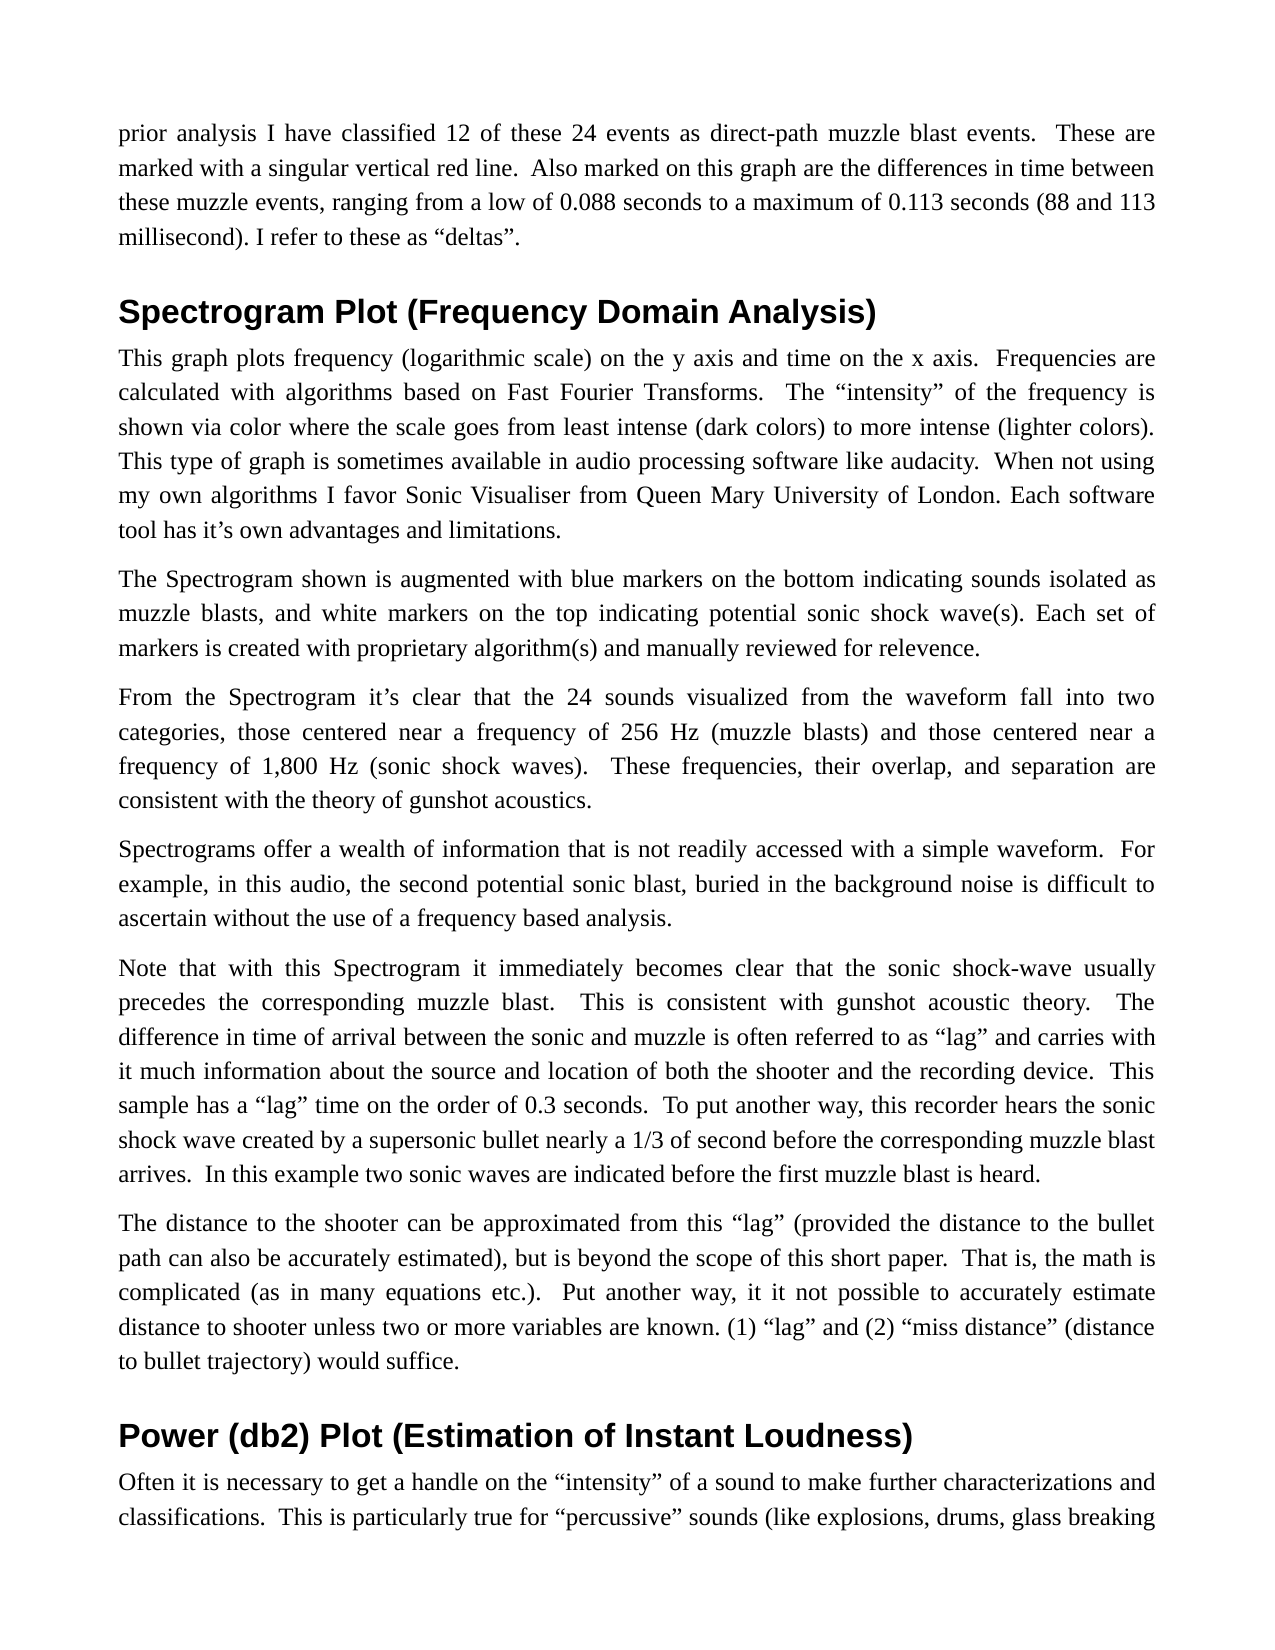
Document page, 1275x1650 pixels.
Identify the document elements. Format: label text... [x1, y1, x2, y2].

text The distance to the shooter can be approximated from this “lag” (provided the distance to the bullet path can also be accurately estimated), but is beyond the scope of this short paper. That is, the math is complicated (as in many equations etc.). Put another way, it it not possible to accurately estimate distance to shooter unless two or more variables are known. (1) “lag” and (2) “miss distance” (distance to bullet trajectory) would suffice. [118, 1208, 1157, 1375]
text Often it is necessary to get a handle on the “intensity” of a sound to make further characterizations and classifications. This is particularly true for “percussive” sounds (like explosions, drums, glass breaking [118, 1467, 1157, 1531]
text The Spectrogram shown is augmented with blue markers on the bottom indicating sounds isolated as muzzle blasts, and white markers on the top indicating potential sonic shock wave(s). Each set of markers is created with proprietary algorithm(s) and manually reviewed for relevence. [118, 564, 1157, 662]
text Spectrograms offer a wealth of information that is not readily accessed with a simple waveform. For example, in this audio, the second potential sonic blast, buried in the background noise is difficult to ascertain without the use of a frequency based analysis. [118, 834, 1157, 932]
text From the Spectrogram it’s clear that the 24 sounds visualized from the waveform fall into two categories, those centered near a frequency of 256 Hz (muzzle blasts) and those centered near a frequency of 1,800 Hz (sonic shock waves). These frequencies, their overlap, and separation are consistent with the theory of gunshot acoustics. [118, 682, 1157, 814]
text prior analysis I have classified 12 of these 24 events as direct-path muzzle blast events. These are marked with a singular vertical red line. Also marked on this graph are the differences in time between these muzzle events, ranging from a low of 0.088 seconds to a maximum of 0.113 seconds (88 and 113 millisecond). I refer to these as “deltas”. [118, 118, 1157, 250]
subtitle Spectrogram Plot (Frequency Domain Analysis) [118, 291, 1157, 330]
text This graph plots frequency (logarithmic scale) on the y axis and time on the x axis. Frequencies are calculated with algorithms based on Fast Fourier Transforms. The “intensity” of the frequency is shown via color where the scale goes from least intense (dark colors) to more intense (lighter colors). This type of graph is sometimes available in audio processing software like audacity. When not using my own algorithms I favor Sonic Visualiser from Queen Mary University of London. Each software tool has it’s own advantages and limitations. [118, 343, 1157, 544]
subtitle Power (db2) Plot (Estimation of Instant Loudness) [118, 1416, 1157, 1455]
text Note that with this Spectrogram it immediately becomes clear that the sonic shock-wave usually precedes the corresponding muzzle blast. This is consistent with gunshot acoustic theory. The difference in time of arrival between the sonic and muzzle is often referred to as “lag” and carries with it much information about the source and location of both the shooter and the recording device. This sample has a “lag” time on the order of 0.3 seconds. To put another way, this recorder hears the sonic shock wave created by a supersonic bullet nearly a 1/3 of second before the corresponding muzzle blast arrives. In this example two sonic waves are indicated before the first muzzle blast is heard. [118, 953, 1157, 1188]
